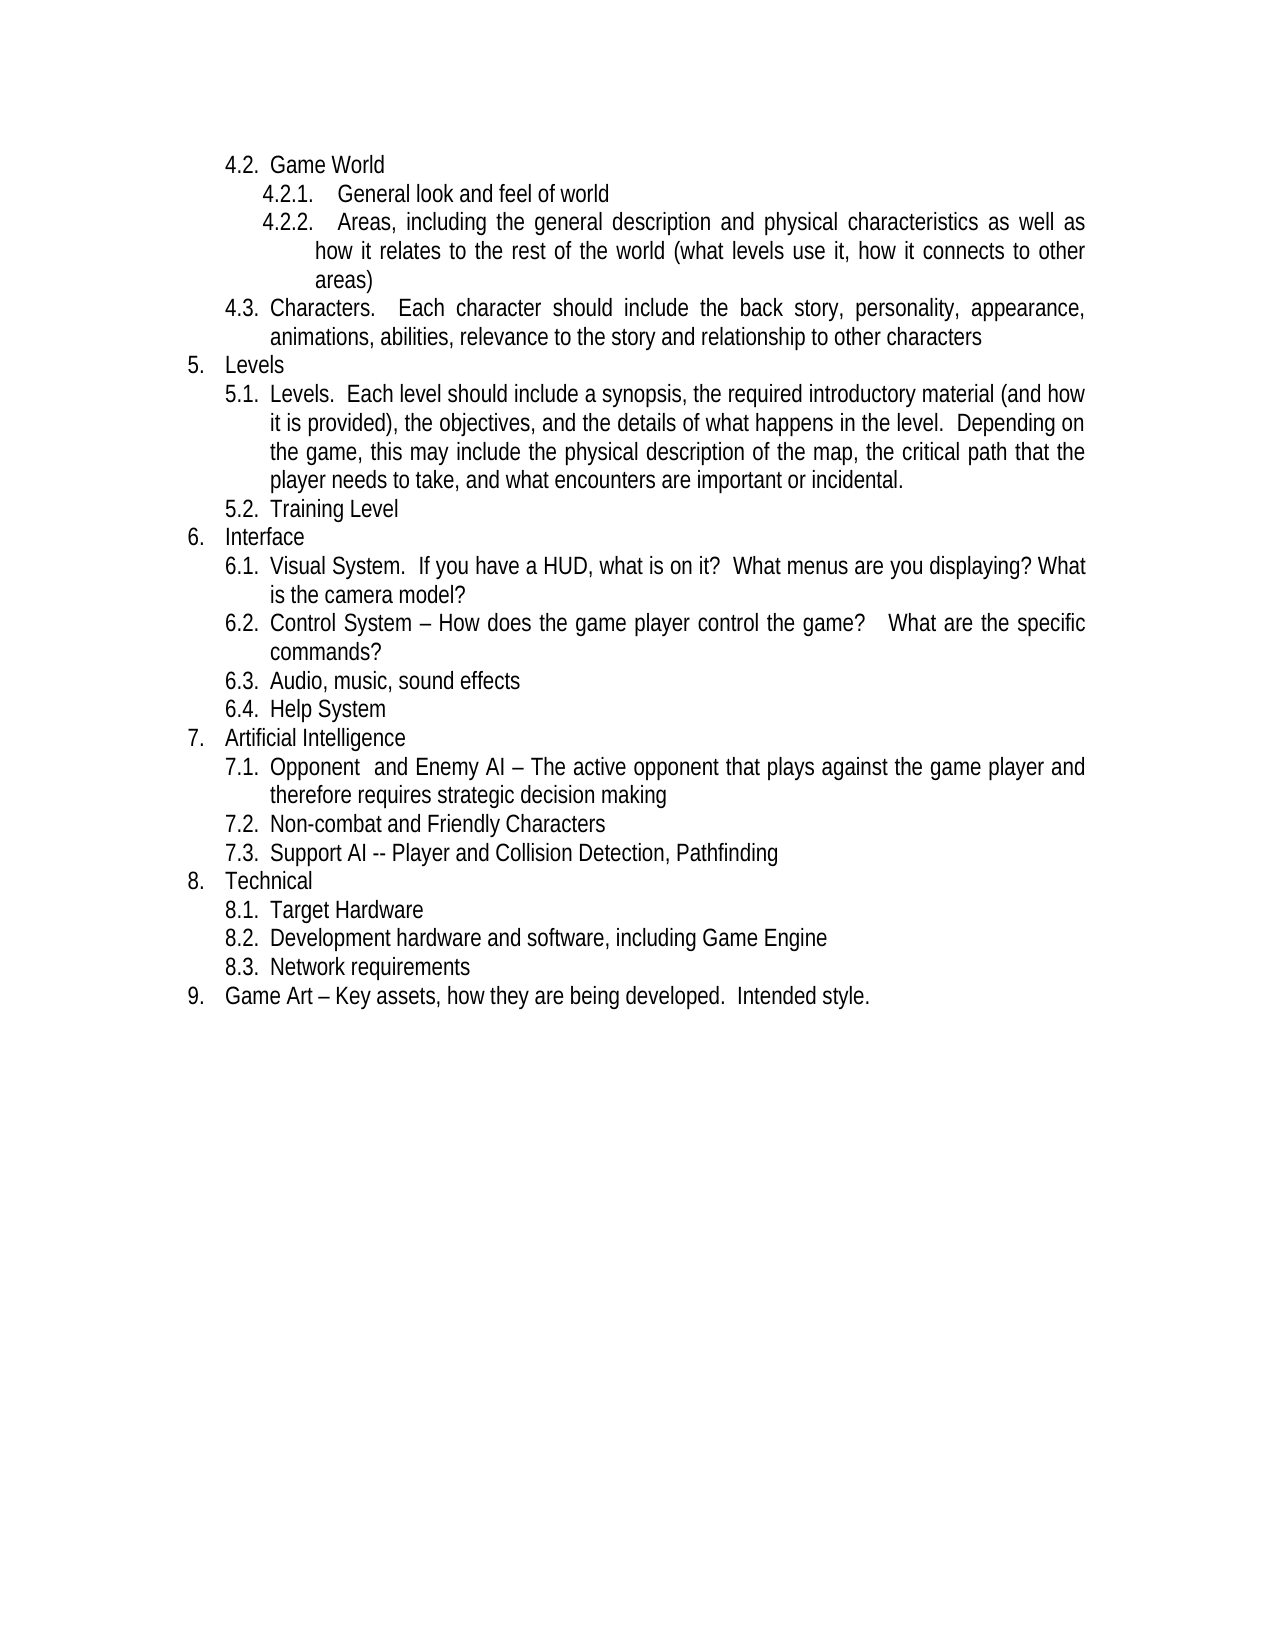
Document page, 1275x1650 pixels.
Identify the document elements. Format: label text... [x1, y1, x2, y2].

list Levels. Each level should include a synopsis, the required introductory material (and how it is provided), the objectives, and the details of what happens in the level. Depending on the game, this may include the physical description of the map, the critical path that the player needs to take, and what encounters are important or incidental. [225, 379, 1087, 494]
list Audio, music, sound effects [225, 666, 1087, 694]
list Game World [225, 150, 1087, 179]
list Support AI -- Player and Collision Detection, Pathfinding [225, 837, 1087, 866]
list Target Hardware [225, 895, 1087, 923]
list Help System [225, 694, 1087, 723]
list Game Art – Key assets, how they are being developed. Intended style. [187, 981, 1087, 1009]
list General look and feel of world [262, 179, 1087, 207]
list Control System – How does the game player control the game? What are the specific commands? [225, 608, 1087, 666]
list Visual System. If you have a HUD, what is on it? What menus are you displaying? What is the camera model? [225, 551, 1087, 608]
list Opponent and Enemy AI – The active opponent that plays against the game player and therefore requires strategic decision making [225, 752, 1087, 809]
list Interface [187, 522, 1087, 551]
list Artificial Intelligence [187, 723, 1087, 752]
list Development hardware and software, including Game Engine [225, 923, 1087, 952]
list Technical [187, 866, 1087, 895]
list Non-combat and Friendly Characters [225, 809, 1087, 837]
list Areas, including the general description and physical characteristics as well as how it relates to the rest of the world (what levels use it, how it connects to other areas) [262, 207, 1087, 293]
list Levels [187, 351, 1087, 379]
list Training Level [225, 494, 1087, 522]
list Network requirements [225, 952, 1087, 981]
list Characters. Each character should include the back story, personality, appearance, animations, abilities, relevance to the story and relationship to other characters [225, 293, 1087, 351]
